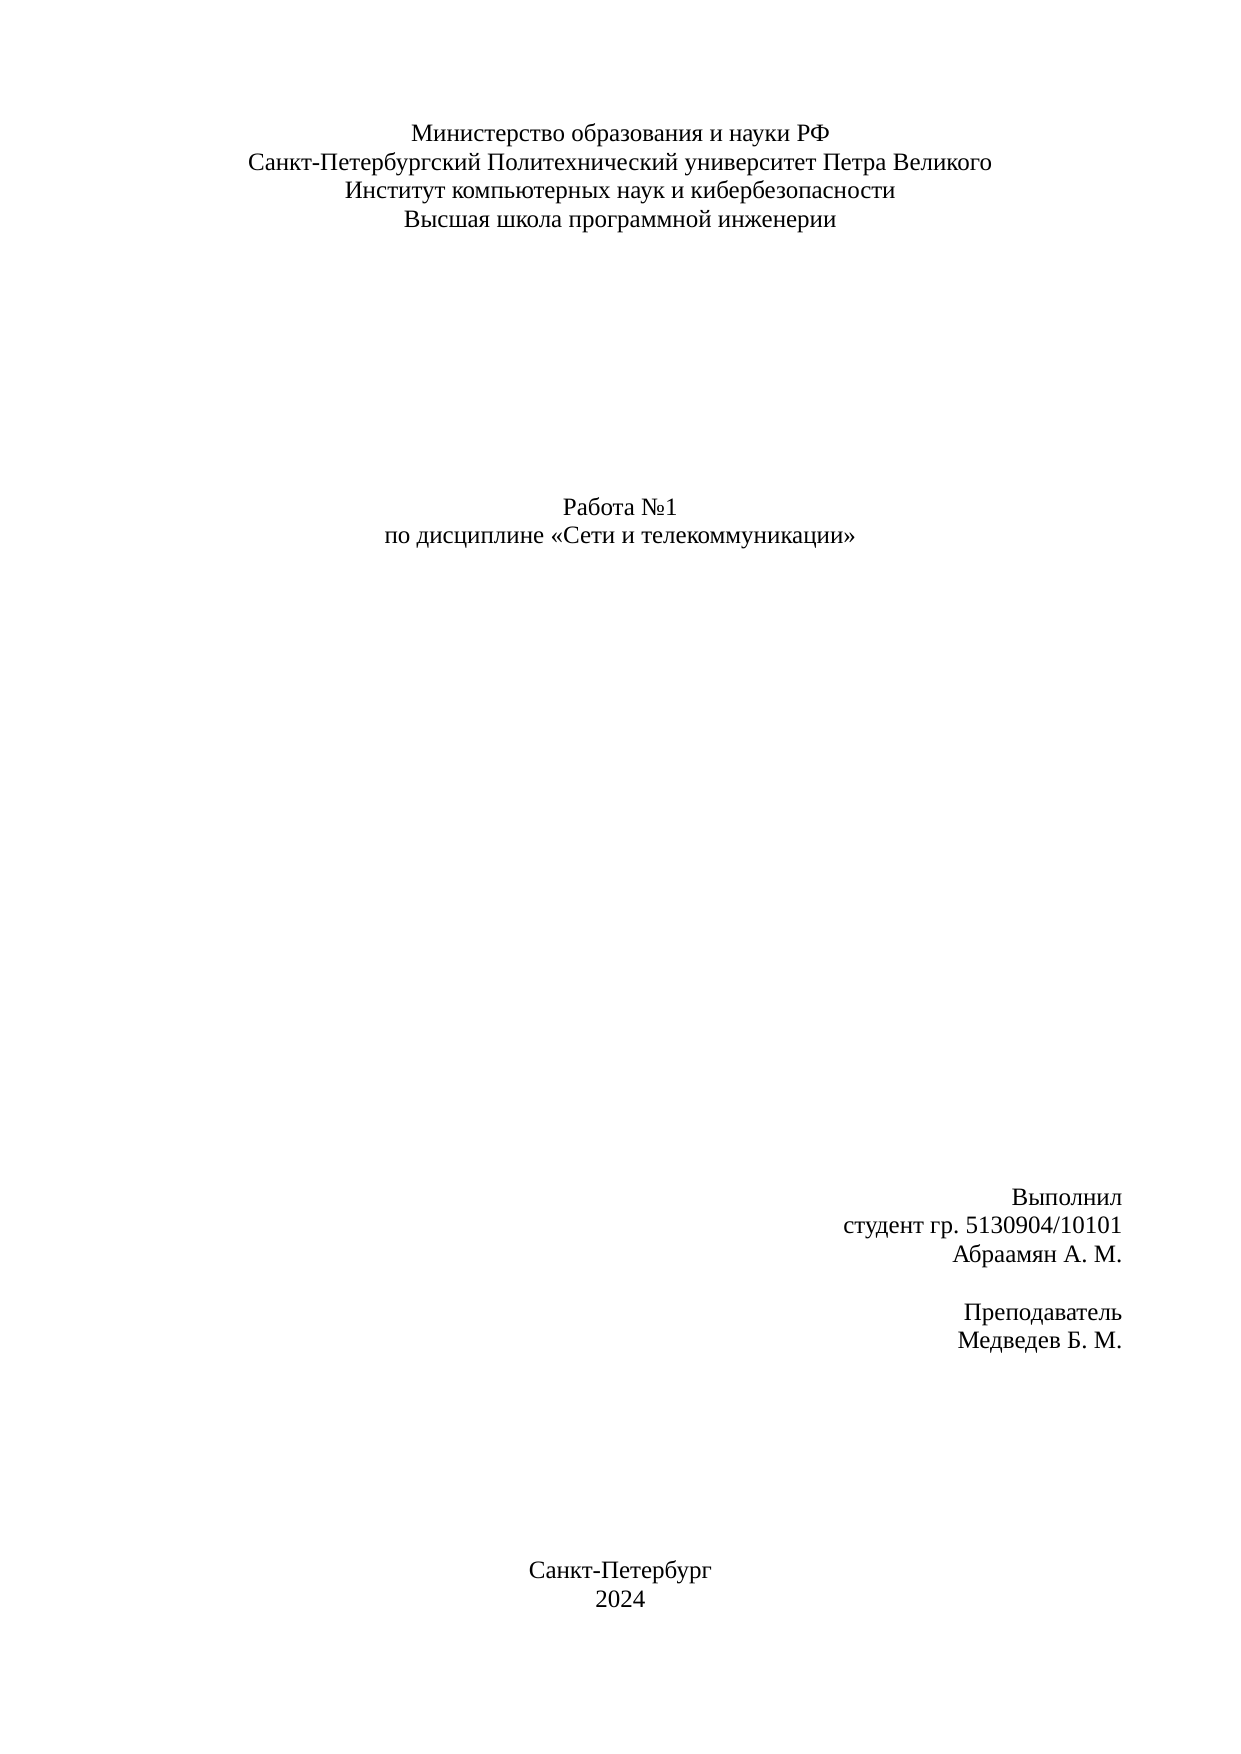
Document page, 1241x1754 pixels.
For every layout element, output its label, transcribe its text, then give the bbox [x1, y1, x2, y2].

text Медведев Б. М. [118, 1326, 1122, 1354]
text Институт компьютерных наук и кибербезопасности [118, 176, 1122, 204]
text Преподаватель [118, 1297, 1122, 1326]
text по дисциплине «Сети и телекоммуникации» [118, 521, 1122, 549]
text Абраамян А. М. [118, 1239, 1122, 1268]
text Выполнил [118, 1182, 1122, 1211]
text Высшая школа программной инженерии [118, 204, 1122, 233]
text студент гр. 5130904/10101 [118, 1211, 1122, 1239]
text Министерство образования и науки РФ [118, 118, 1122, 147]
text 2024 [118, 1584, 1122, 1613]
text Санкт-Петербург [118, 1556, 1122, 1584]
text Работа №1 [118, 492, 1122, 521]
text Санкт-Петербургский Политехнический университет Петра Великого [118, 147, 1122, 176]
